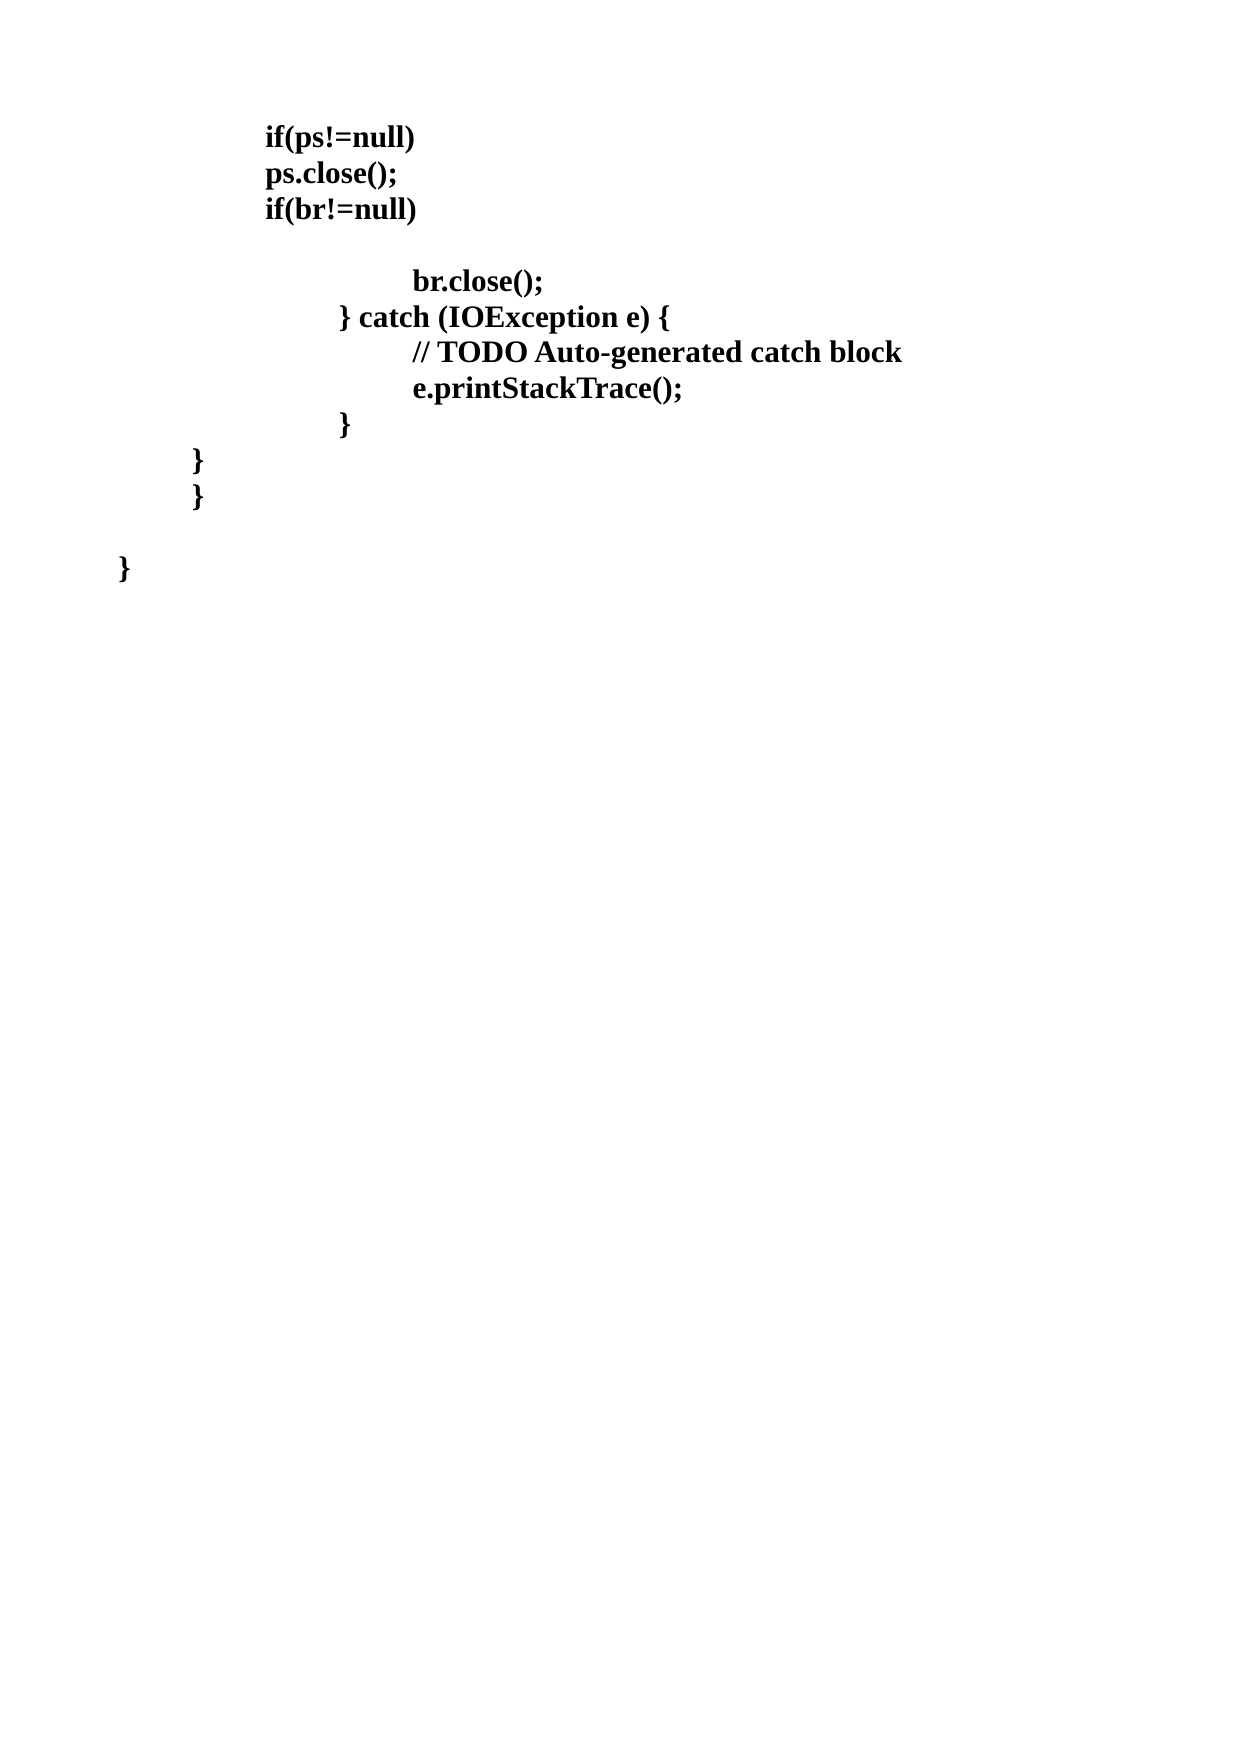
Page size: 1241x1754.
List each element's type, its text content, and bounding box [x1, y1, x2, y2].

text // TODO Auto-generated catch block [118, 334, 1122, 370]
text if(ps!=null) [118, 118, 1122, 154]
text if(br!=null) [118, 190, 1122, 226]
text br.close(); [118, 262, 1122, 298]
text } [118, 549, 1122, 585]
text ps.close(); [118, 154, 1122, 190]
text } catch (IOException e) { [118, 298, 1122, 334]
text } [118, 477, 1122, 513]
text } [118, 406, 1122, 442]
text e.printStackTrace(); [118, 370, 1122, 406]
text } [118, 442, 1122, 477]
